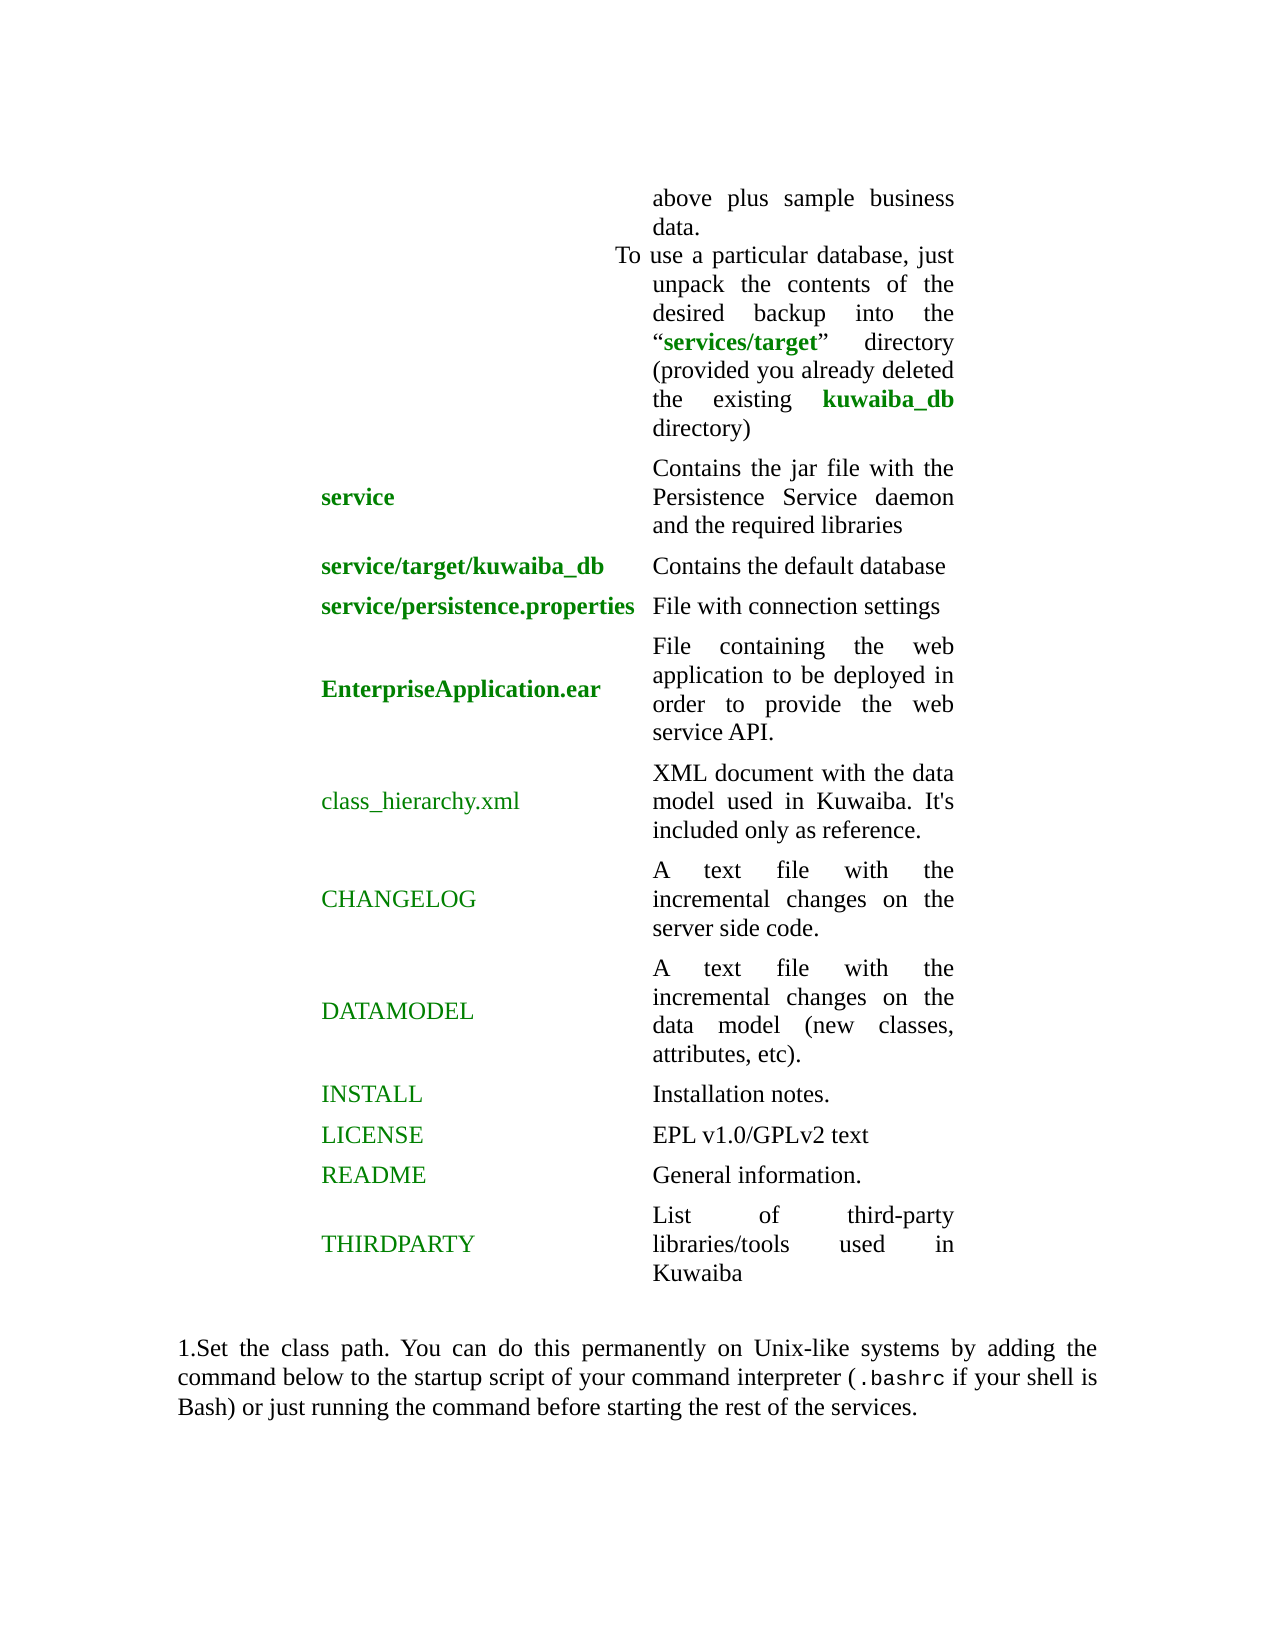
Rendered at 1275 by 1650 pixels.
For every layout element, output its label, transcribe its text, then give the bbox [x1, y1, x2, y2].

table_cell DATAMODEL [315, 948, 647, 1074]
table_cell INSTALL [315, 1074, 647, 1114]
table_cell A text file with the incremental changes on the data model (new classes, attributes, etc). [647, 948, 960, 1074]
table_header dbs [315, 177, 647, 447]
table_header Default databases. kuwaiba_db_empty.tar.bz2 contains the basic schema and a user. Use this if you're going to start from scratch. kuwaiba_db_containment.tar.bz2Contains the basic schema plus a sample containment hoerarchy and some lits types. kuwaiba_db_sample_data.tar.bz2 Contains the data in the databases above plus sample business data. To use a particular database, just unpack the contents of the desired backup into the “services/target” directory (provided you already deleted the existing kuwaiba_db directory) [647, 177, 960, 447]
table_cell List of third-party libraries/tools used in Kuwaiba [647, 1195, 960, 1292]
table_cell README [315, 1154, 647, 1194]
table_cell Contains the jar file with the Persistence Service daemon and the required libraries [647, 448, 960, 545]
list Set the class path. You can do this permanently on Unix-like systems by adding the command below to the startup script of your command interpreter (.bashrc if your shell is Bash) or just running the command before starting the rest of the services. [177, 1333, 1098, 1421]
table_cell service/persistence.properties [315, 585, 647, 626]
table_cell THIRDPARTY [315, 1195, 647, 1292]
table_cell XML document with the data model used in Kuwaiba. It's included only as reference. [647, 752, 960, 850]
table_cell service/target/kuwaiba_db [315, 545, 647, 585]
table_cell General information. [647, 1154, 960, 1194]
table_cell CHANGELOG [315, 850, 647, 947]
table_cell Installation notes. [647, 1074, 960, 1114]
table_cell EnterpriseApplication.ear [315, 626, 647, 752]
table_cell class_hierarchy.xml [315, 752, 647, 850]
table_cell A text file with the incremental changes on the server side code. [647, 850, 960, 947]
table_cell EPL v1.0/GPLv2 text [647, 1114, 960, 1154]
table_cell Contains the default database [647, 545, 960, 585]
table_cell service [315, 448, 647, 545]
table_cell LICENSE [315, 1114, 647, 1154]
table_cell File with connection settings [647, 585, 960, 626]
table_cell File containing the web application to be deployed in order to provide the web service API. [647, 626, 960, 752]
